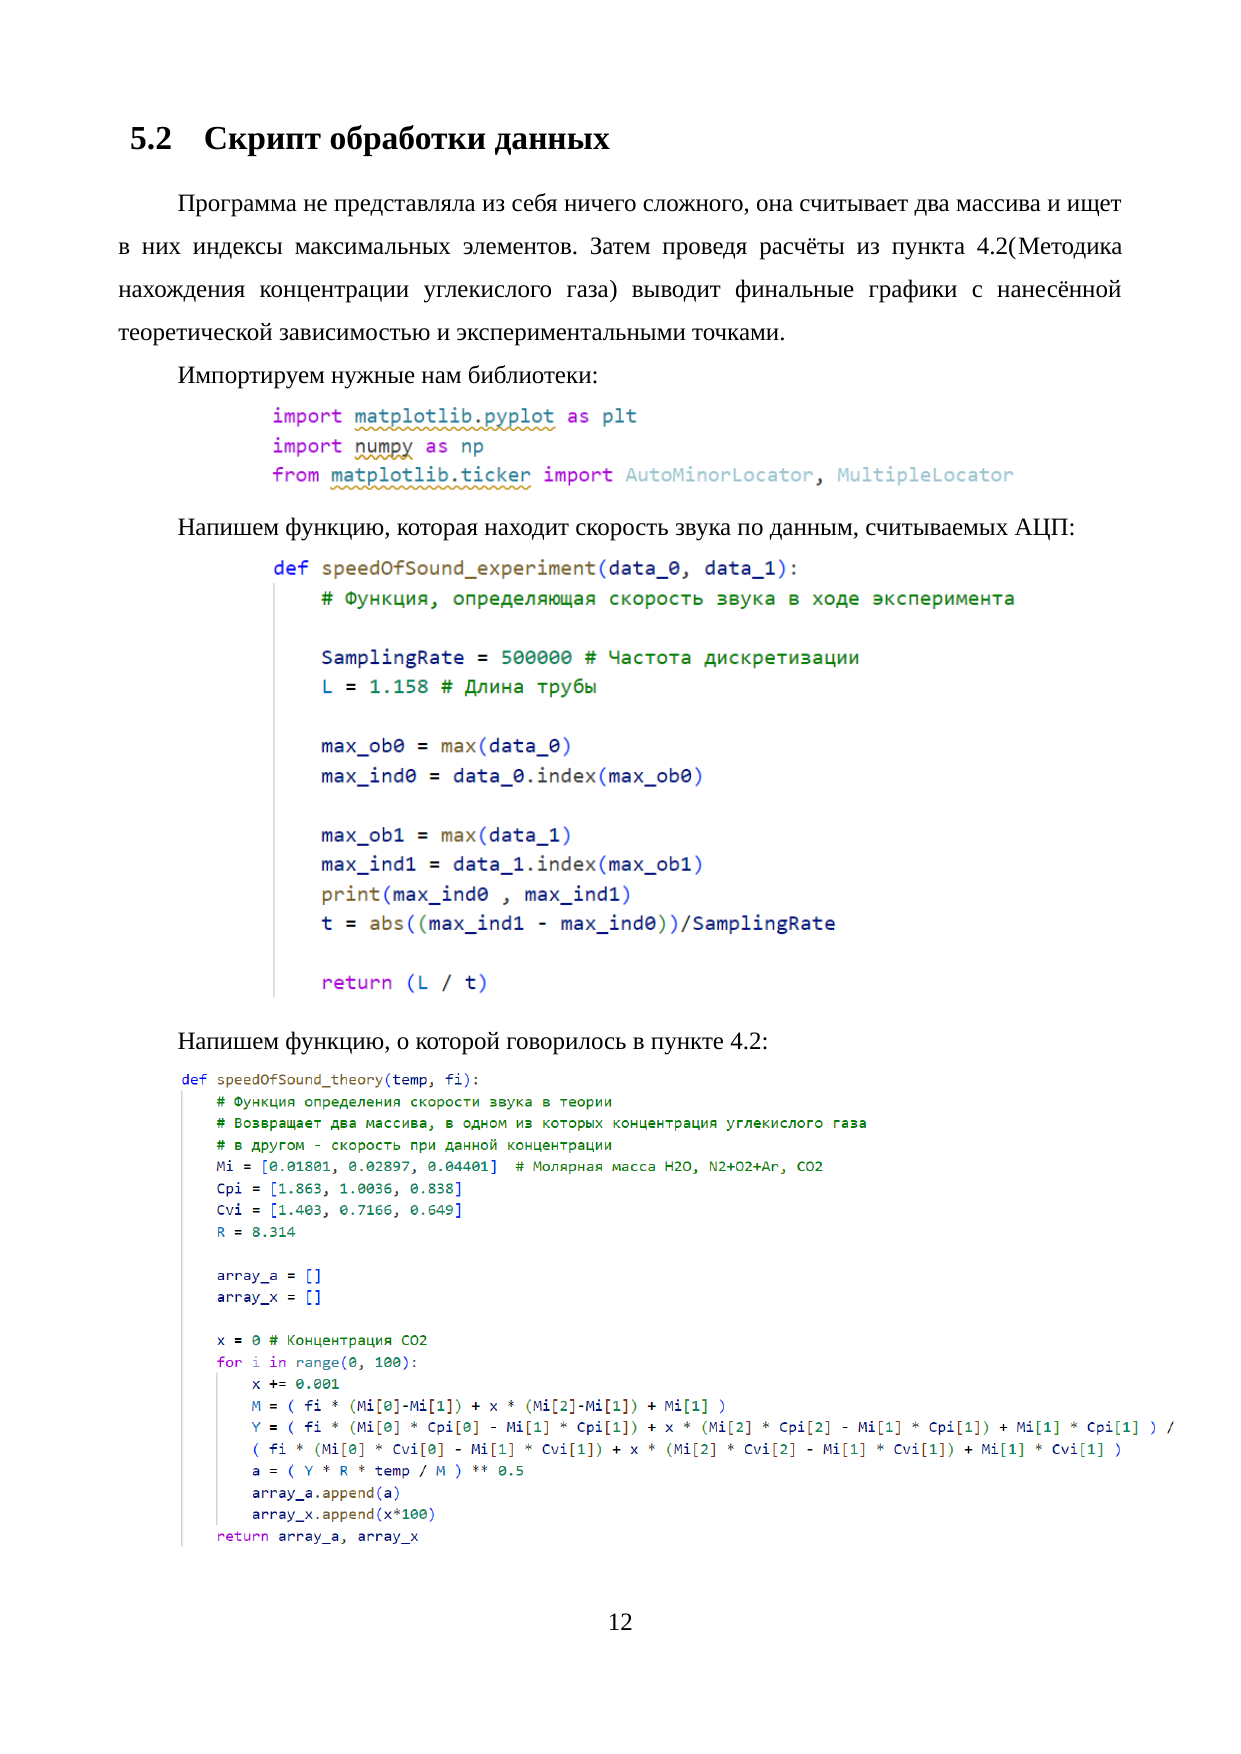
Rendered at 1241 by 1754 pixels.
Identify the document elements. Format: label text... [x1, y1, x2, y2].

text Напишем функцию, о которой говорилось в пункте 4.2: [118, 1026, 1122, 1054]
subtitle Скрипт обработки данных [130, 118, 1122, 157]
picture [177, 1068, 1177, 1556]
text Импортируем нужные нам библиотеки: [118, 360, 1122, 389]
picture [268, 403, 1031, 498]
text Программа не представляла из себя ничего сложного, она считывает два массива и ищет в них индексы максимальных элементов. Затем проведя расчёты из пункта 4.2(Методика нахождения концентрации углекислого газа) выводит финальные графики с нанесённой теоретической зависимостью и экспериментальными точками. [118, 188, 1122, 346]
text Напишем функцию, которая находит скорость звука по данным, считываемых АЦП: [118, 512, 1122, 540]
picture [270, 554, 1029, 1012]
